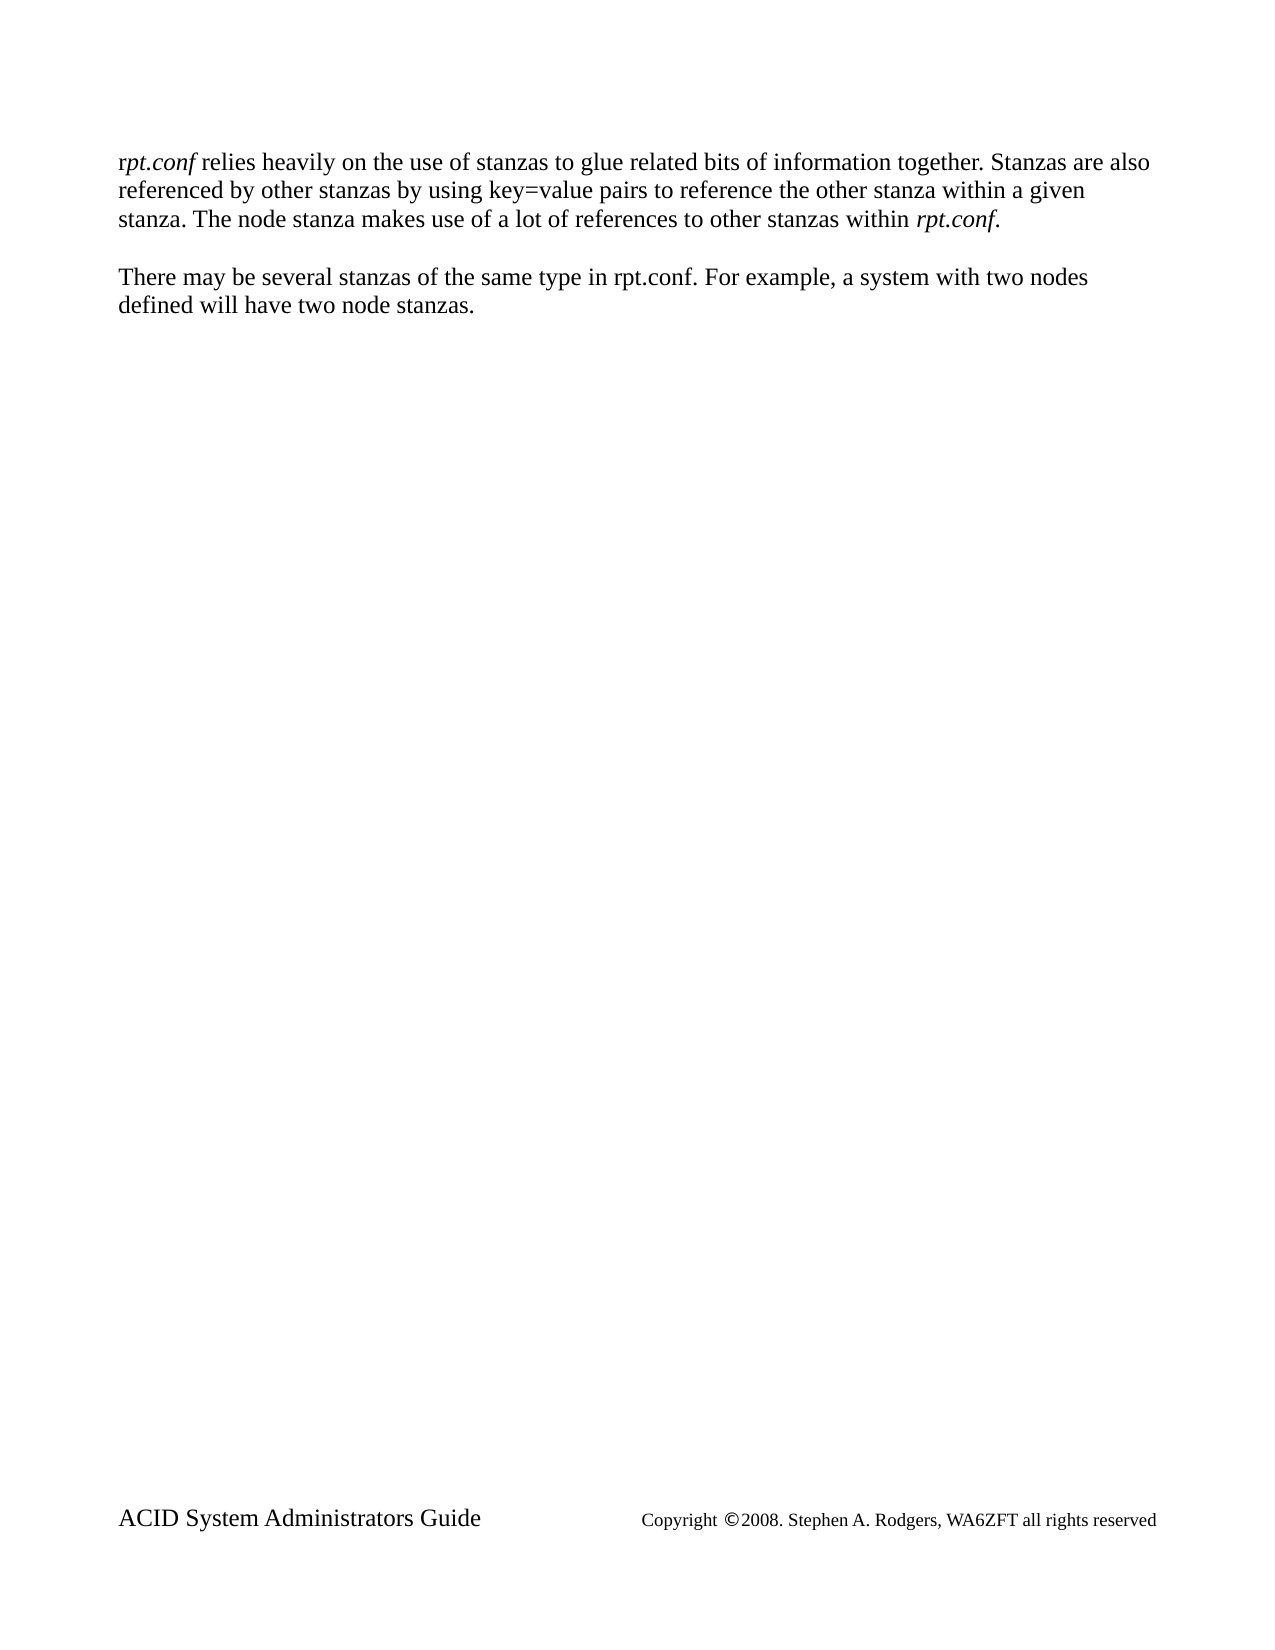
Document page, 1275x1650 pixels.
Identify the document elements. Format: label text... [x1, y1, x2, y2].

text There may be several stanzas of the same type in rpt.conf. For example, a system with two nodes defined will have two node stanzas. [118, 262, 1157, 319]
text rpt.conf relies heavily on the use of stanzas to glue related bits of information together. Stanzas are also referenced by other stanzas by using key=value pairs to reference the other stanza within a given stanza. The node stanza makes use of a lot of references to other stanzas within rpt.conf. [118, 147, 1157, 233]
